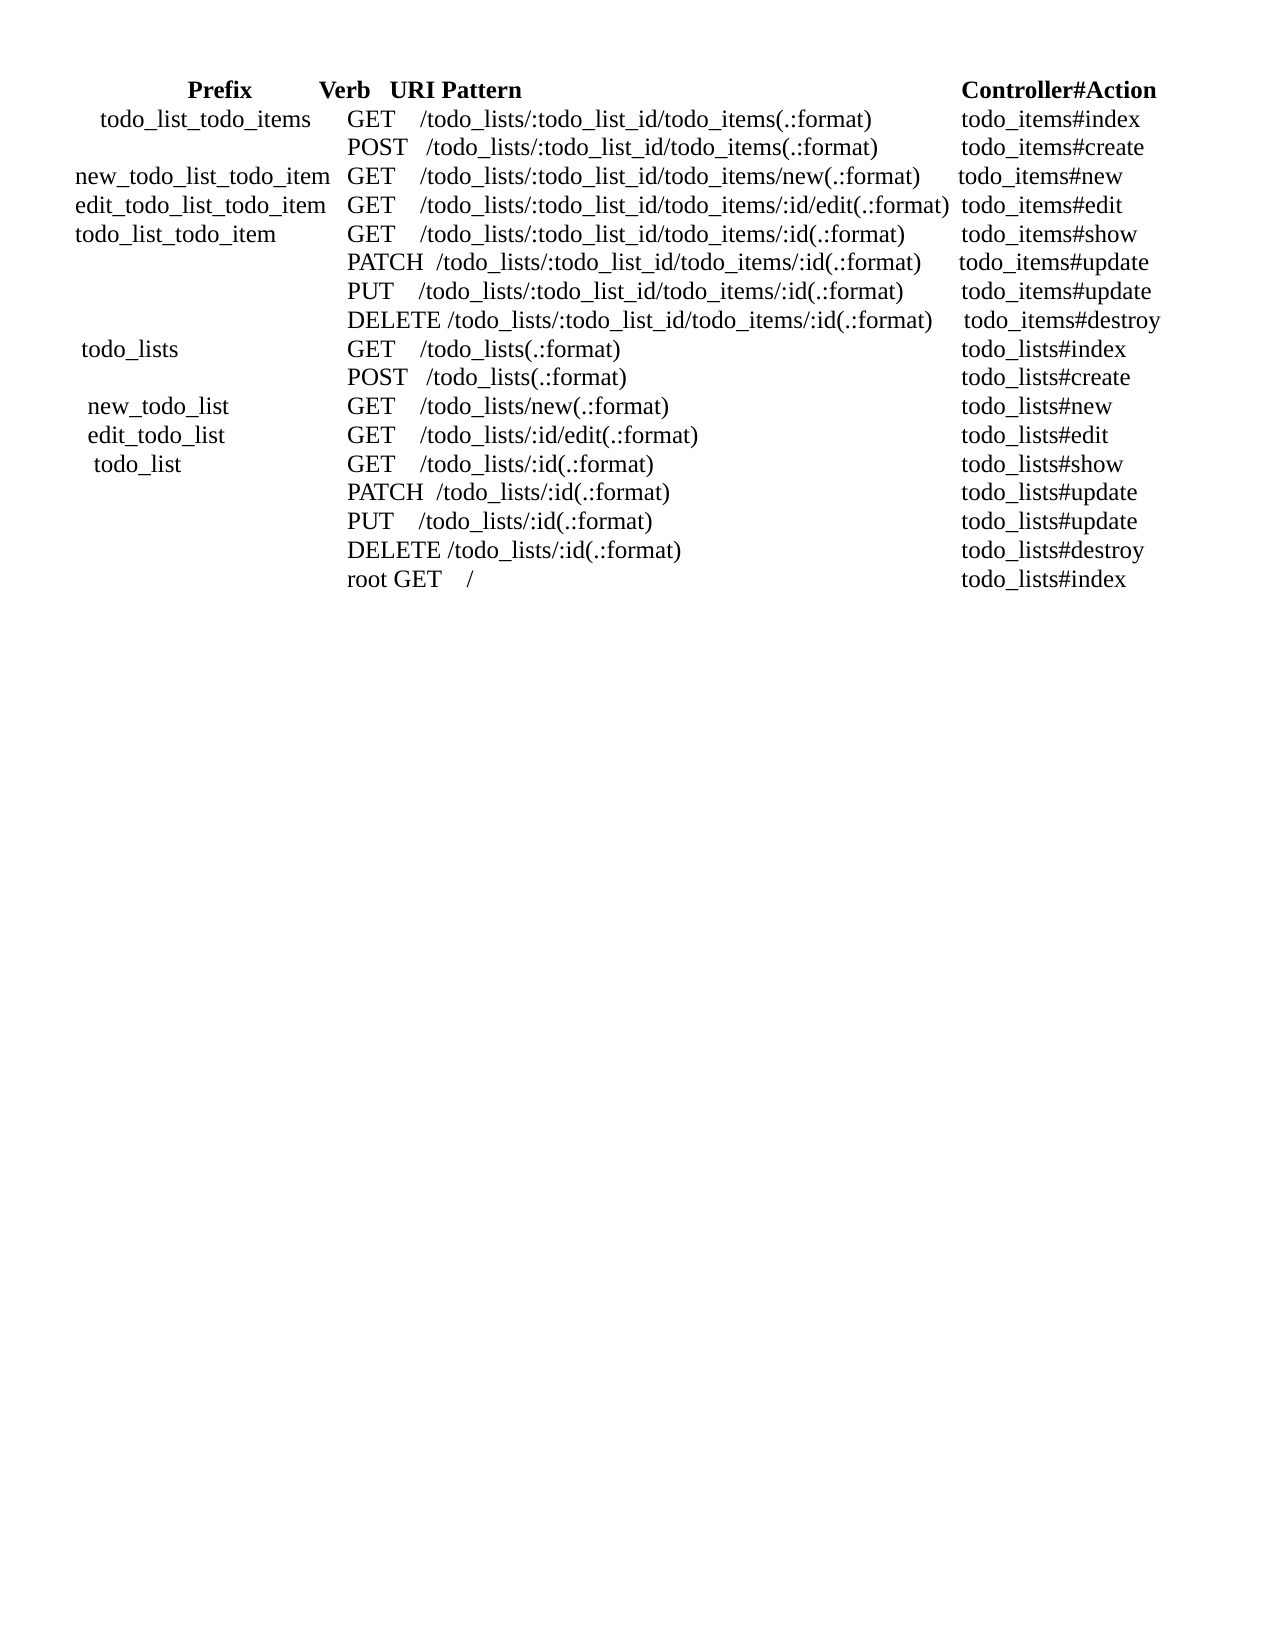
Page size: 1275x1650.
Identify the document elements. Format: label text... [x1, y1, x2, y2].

text DELETE /todo_lists/:id(.:format) todo_lists#destroy [75, 535, 1200, 564]
text Prefix Verb URI Pattern Controller#Action [75, 75, 1200, 104]
text new_todo_list_todo_item GET /todo_lists/:todo_list_id/todo_items/new(.:format) todo_items#new [75, 161, 1200, 190]
text edit_todo_list GET /todo_lists/:id/edit(.:format) todo_lists#edit [75, 420, 1200, 449]
text DELETE /todo_lists/:todo_list_id/todo_items/:id(.:format) todo_items#destroy [75, 305, 1200, 334]
text todo_lists GET /todo_lists(.:format) todo_lists#index [75, 334, 1200, 362]
text POST /todo_lists(.:format) todo_lists#create [75, 362, 1200, 391]
text POST /todo_lists/:todo_list_id/todo_items(.:format) todo_items#create [75, 132, 1200, 161]
text todo_list_todo_item GET /todo_lists/:todo_list_id/todo_items/:id(.:format) todo_items#show [75, 219, 1200, 247]
text edit_todo_list_todo_item GET /todo_lists/:todo_list_id/todo_items/:id/edit(.:format) todo_items#edit [75, 190, 1200, 219]
text PUT /todo_lists/:id(.:format) todo_lists#update [75, 506, 1200, 535]
text root GET / todo_lists#index [75, 564, 1200, 592]
text PUT /todo_lists/:todo_list_id/todo_items/:id(.:format) todo_items#update [75, 276, 1200, 305]
text PATCH /todo_lists/:todo_list_id/todo_items/:id(.:format) todo_items#update [75, 247, 1200, 276]
text PATCH /todo_lists/:id(.:format) todo_lists#update [75, 477, 1200, 506]
text todo_list_todo_items GET /todo_lists/:todo_list_id/todo_items(.:format) todo_items#index [75, 104, 1200, 132]
text todo_list GET /todo_lists/:id(.:format) todo_lists#show [75, 449, 1200, 477]
text new_todo_list GET /todo_lists/new(.:format) todo_lists#new [75, 391, 1200, 420]
